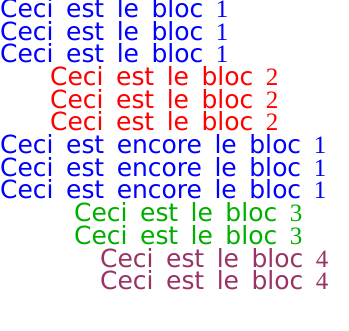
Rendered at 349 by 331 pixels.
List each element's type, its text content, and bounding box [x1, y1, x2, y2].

text Ceci est le bloc 1 [0, 0, 348, 23]
text Ceci est le bloc 3 [0, 227, 348, 250]
text Ceci est encore le bloc 1 [0, 136, 348, 159]
text Ceci est le bloc 3 [0, 204, 348, 227]
text Ceci est le bloc 4 [0, 250, 348, 272]
text Ceci est le bloc 2 [0, 91, 348, 113]
text Ceci est encore le bloc 1 [0, 159, 348, 182]
text Ceci est le bloc 4 [0, 272, 348, 295]
text Ceci est le bloc 2 [0, 113, 348, 136]
text Ceci est encore le bloc 1 [0, 182, 348, 204]
text Ceci est le bloc 1 [0, 23, 348, 45]
text Ceci est le bloc 2 [0, 68, 348, 91]
text Ceci est le bloc 1 [0, 45, 348, 68]
